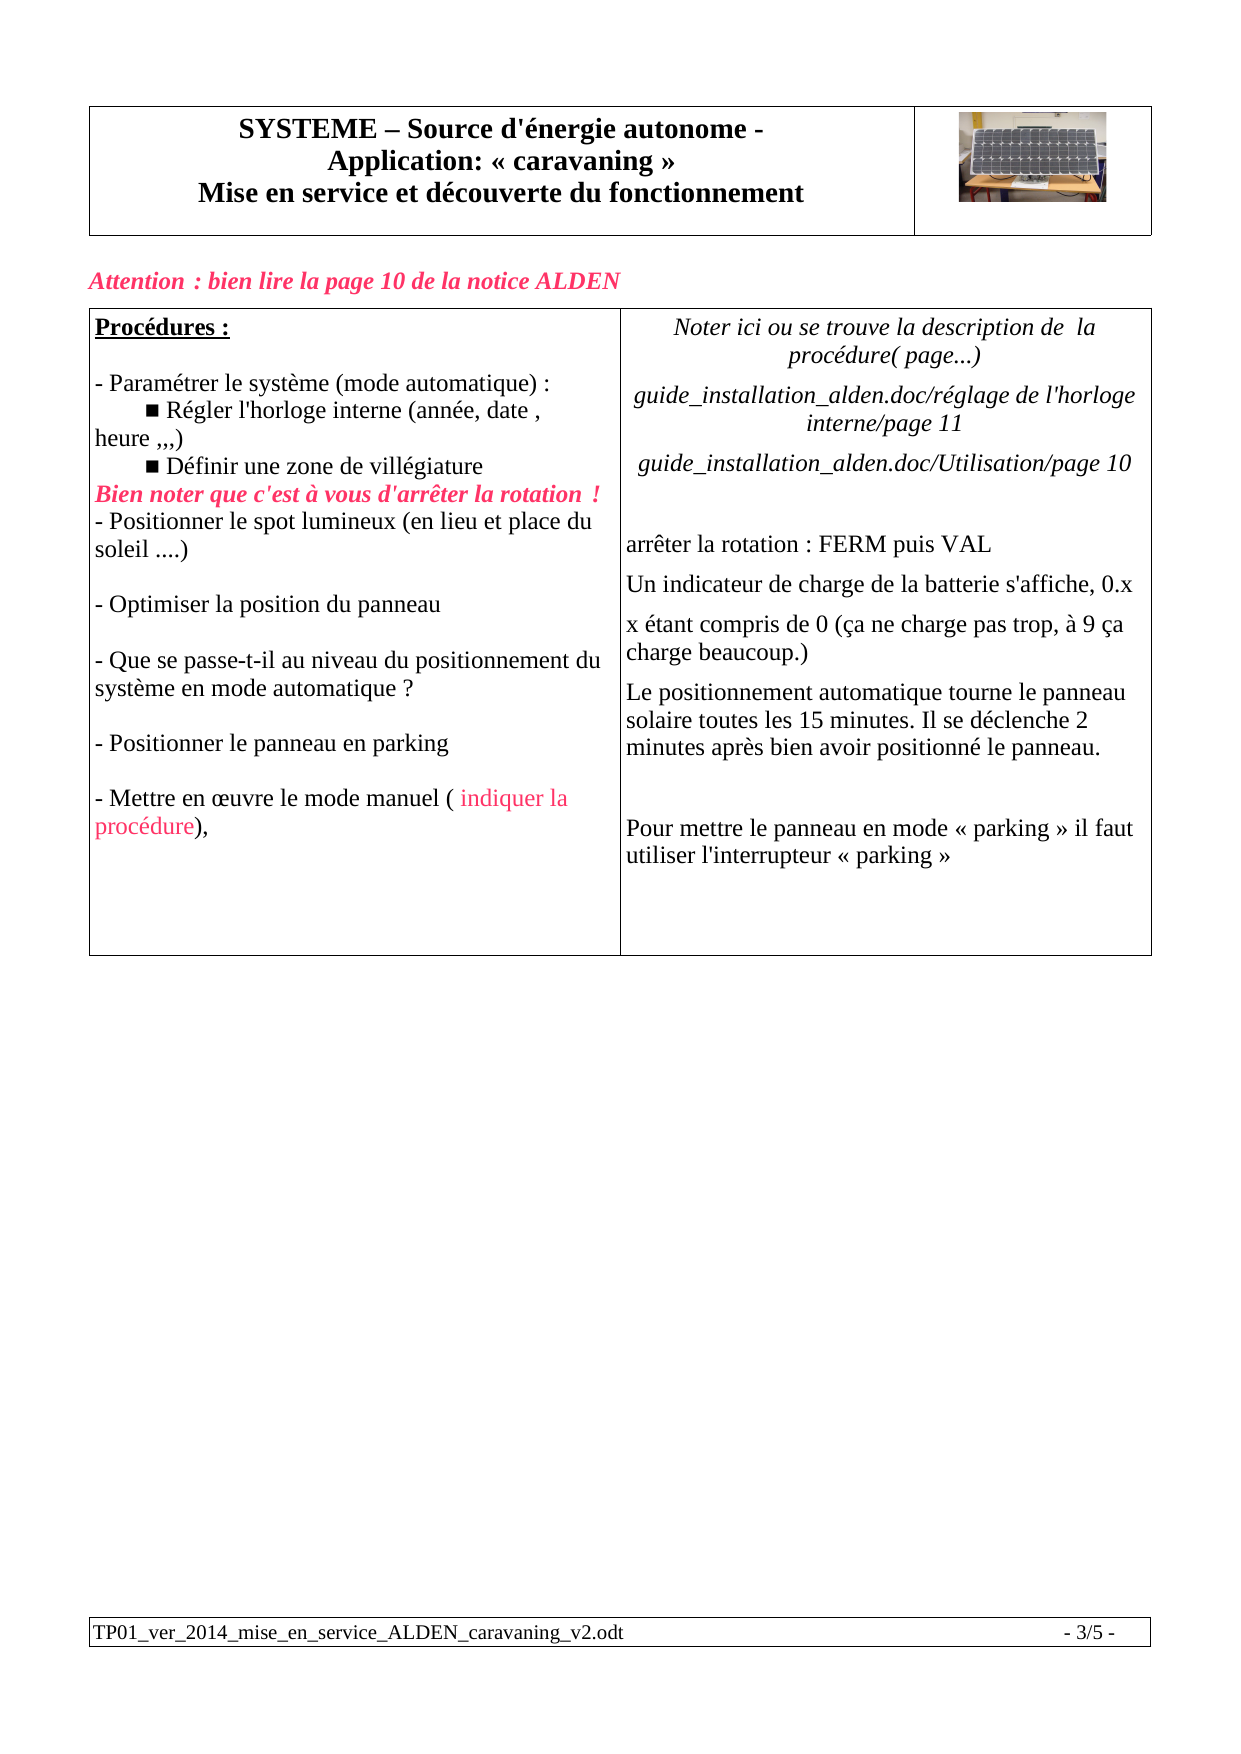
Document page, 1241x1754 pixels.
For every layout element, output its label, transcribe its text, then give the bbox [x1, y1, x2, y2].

picture [958, 112, 1107, 202]
text Attention : bien lire la page 10 de la notice ALDEN [89, 267, 1151, 295]
table_header Noter ici ou se trouve la description de la procédure( page...) guide_installation_alden.doc/réglage de l'horloge interne/page 11 guide_installation_alden.doc/Utilisation/page 10 arrêter la rotation : FERM puis VAL Un indicateur de charge de la batterie s'affiche, 0.x x étant compris de 0 (ça ne charge pas trop, à 9 ça charge beaucoup.) Le positionnement automatique tourne le panneau solaire toutes les 15 minutes. Il se déclenche 2 minutes après bien avoir positionné le panneau. Pour mettre le panneau en mode « parking » il faut utiliser l'interrupteur « parking » [621, 309, 1151, 955]
table_header Procédures : - Paramétrer le système (mode automatique) : ■ Régler l'horloge interne (année, date , heure ,,,) ■ Définir une zone de villégiature Bien noter que c'est à vous d'arrêter la rotation ! - Positionner le spot lumineux (en lieu et place du soleil ....) - Optimiser la position du panneau - Que se passe-t-il au niveau du positionnement du système en mode automatique ? - Positionner le panneau en parking - Mettre en œuvre le mode manuel ( indiquer la procédure), [90, 309, 620, 955]
